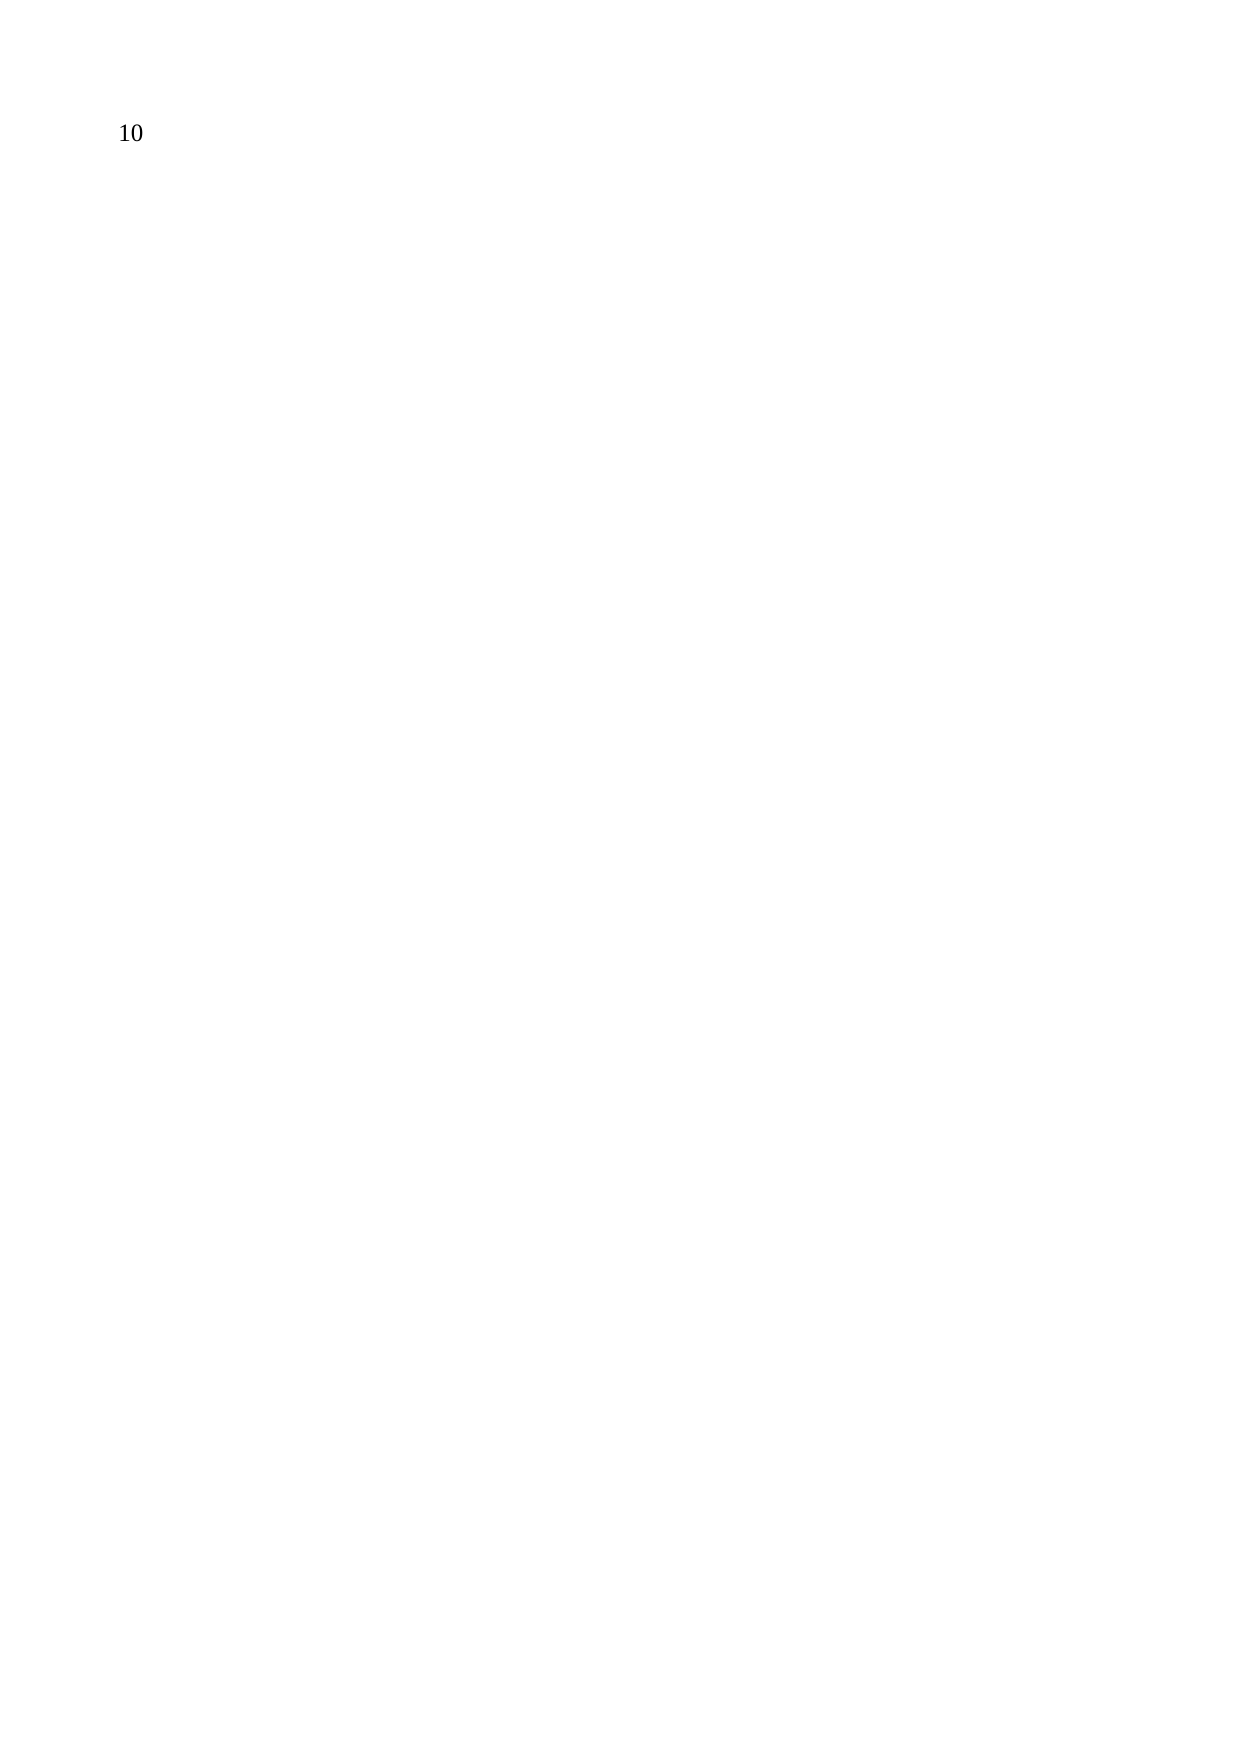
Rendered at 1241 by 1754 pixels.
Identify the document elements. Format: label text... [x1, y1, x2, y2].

text 10 [118, 118, 1122, 147]
